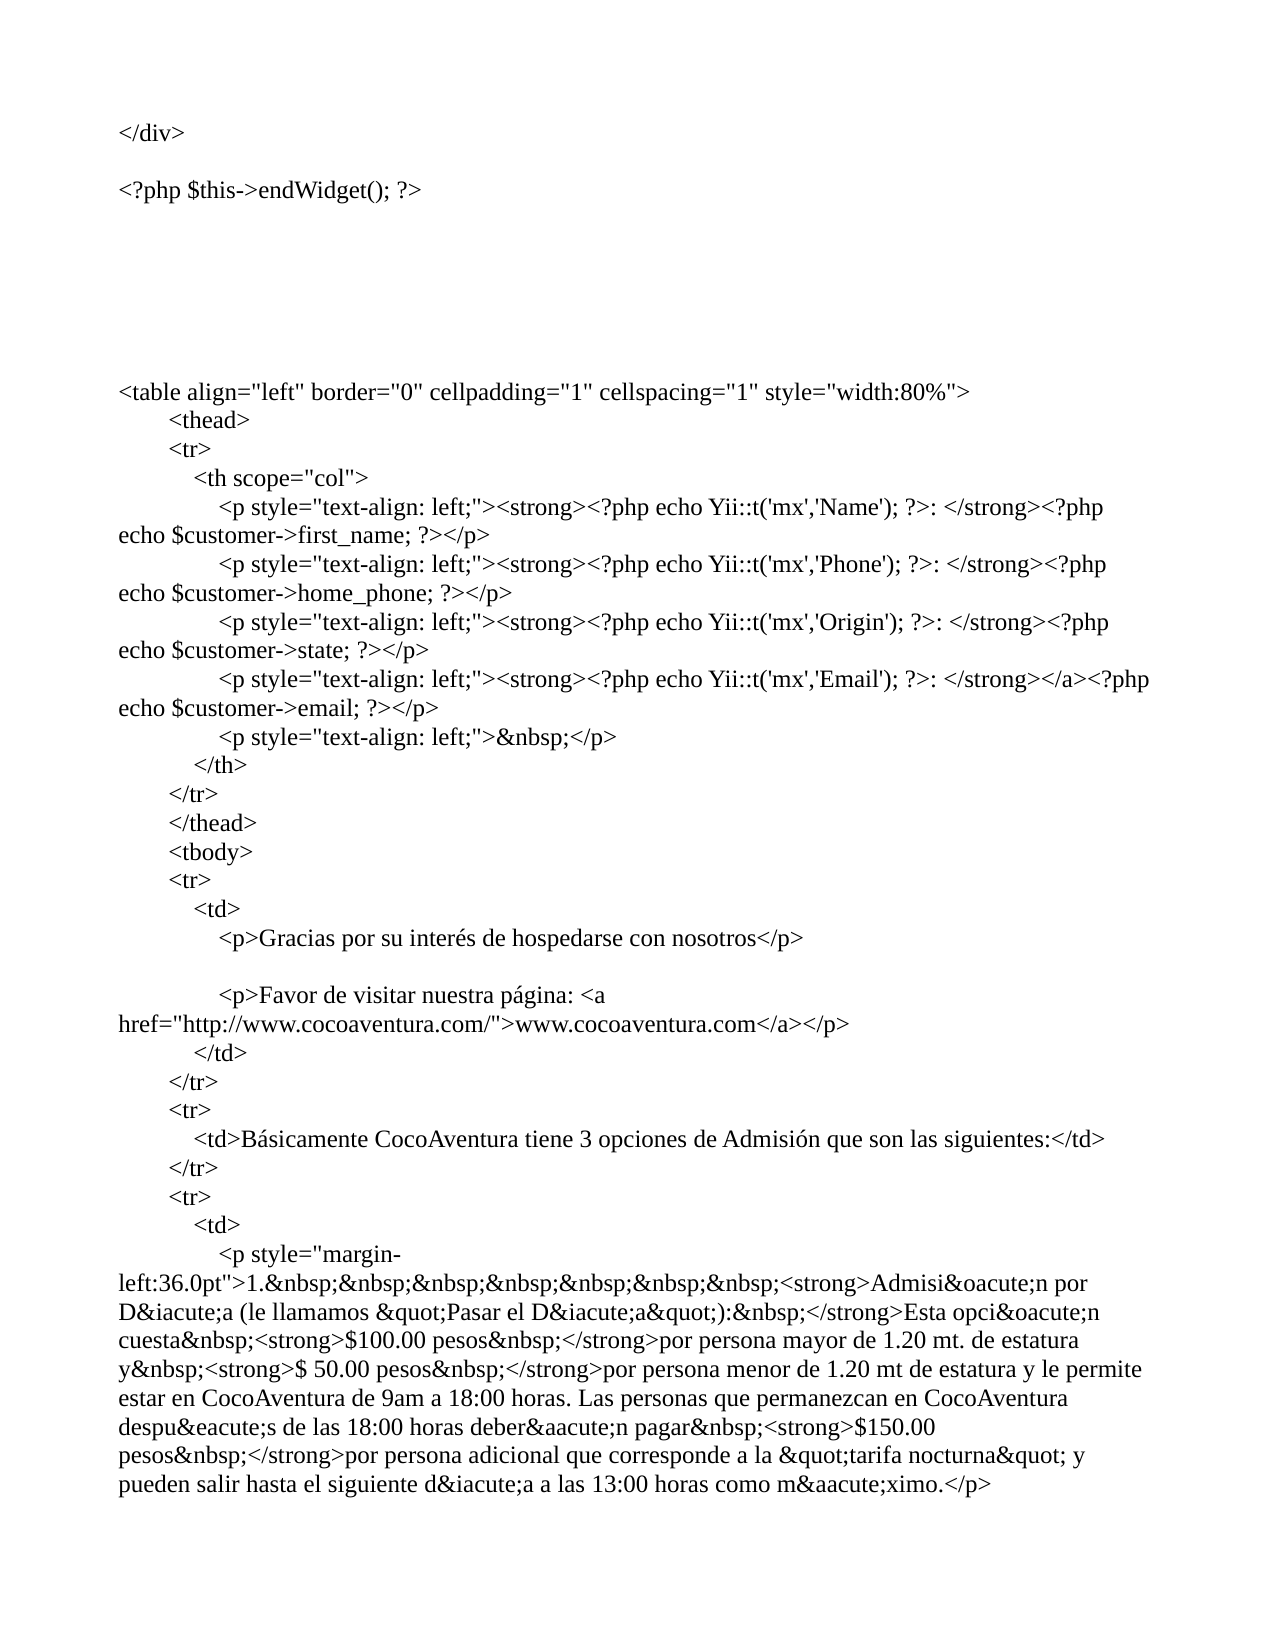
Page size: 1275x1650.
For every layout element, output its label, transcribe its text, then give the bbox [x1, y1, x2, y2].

text <td>Básicamente CocoAventura tiene 3 opciones de Admisión que son las siguientes:</td> [118, 1124, 1157, 1153]
text <table align="left" border="0" cellpadding="1" cellspacing="1" style="width:80%"> [118, 377, 1157, 406]
text <tr> [118, 866, 1157, 894]
text <p>Gracias por su interés de hospedarse con nosotros</p> [118, 923, 1157, 952]
text <td> [118, 1211, 1157, 1239]
text <p style="text-align: left;">&nbsp;</p> [118, 722, 1157, 751]
text </th> [118, 751, 1157, 779]
text <tr> [118, 1182, 1157, 1211]
text <p>Favor de visitar nuestra página: <a href="http://www.cocoaventura.com/">www.cocoaventura.com</a></p> [118, 981, 1157, 1038]
text </div> [118, 118, 1157, 147]
text <p style="text-align: left;"><strong><?php echo Yii::t('mx','Origin'); ?>: </strong><?php echo $customer->state; ?></p> [118, 607, 1157, 664]
text <tr> [118, 434, 1157, 463]
text <th scope="col"> [118, 463, 1157, 492]
text <p style="text-align: left;"><strong><?php echo Yii::t('mx','Email'); ?>: </strong></a><?php echo $customer->email; ?></p> [118, 664, 1157, 722]
text <thead> [118, 406, 1157, 434]
text </thead> [118, 808, 1157, 837]
text <td> [118, 894, 1157, 923]
text <tbody> [118, 837, 1157, 866]
text </tr> [118, 1067, 1157, 1096]
text </tr> [118, 779, 1157, 808]
text </tr> [118, 1153, 1157, 1182]
text <p style="margin-left:36.0pt">1.&nbsp;&nbsp;&nbsp;&nbsp;&nbsp;&nbsp;&nbsp;<strong>Admisi&oacute;n por D&iacute;a (le llamamos &quot;Pasar el D&iacute;a&quot;):&nbsp;</strong>Esta opci&oacute;n cuesta&nbsp;<strong>$100.00 pesos&nbsp;</strong>por persona mayor de 1.20 mt. de estatura y&nbsp;<strong>$ 50.00 pesos&nbsp;</strong>por persona menor de 1.20 mt de estatura y le permite estar en CocoAventura de 9am a 18:00 horas. Las personas que permanezcan en CocoAventura despu&eacute;s de las 18:00 horas deber&aacute;n pagar&nbsp;<strong>$150.00 pesos&nbsp;</strong>por persona adicional que corresponde a la &quot;tarifa nocturna&quot; y pueden salir hasta el siguiente d&iacute;a a las 13:00 horas como m&aacute;ximo.</p> [118, 1239, 1157, 1498]
text <p style="text-align: left;"><strong><?php echo Yii::t('mx','Phone'); ?>: </strong><?php echo $customer->home_phone; ?></p> [118, 549, 1157, 607]
text <p style="text-align: left;"><strong><?php echo Yii::t('mx','Name'); ?>: </strong><?php echo $customer->first_name; ?></p> [118, 492, 1157, 549]
text <?php $this->endWidget(); ?> [118, 176, 1157, 204]
text </td> [118, 1038, 1157, 1067]
text <tr> [118, 1096, 1157, 1124]
